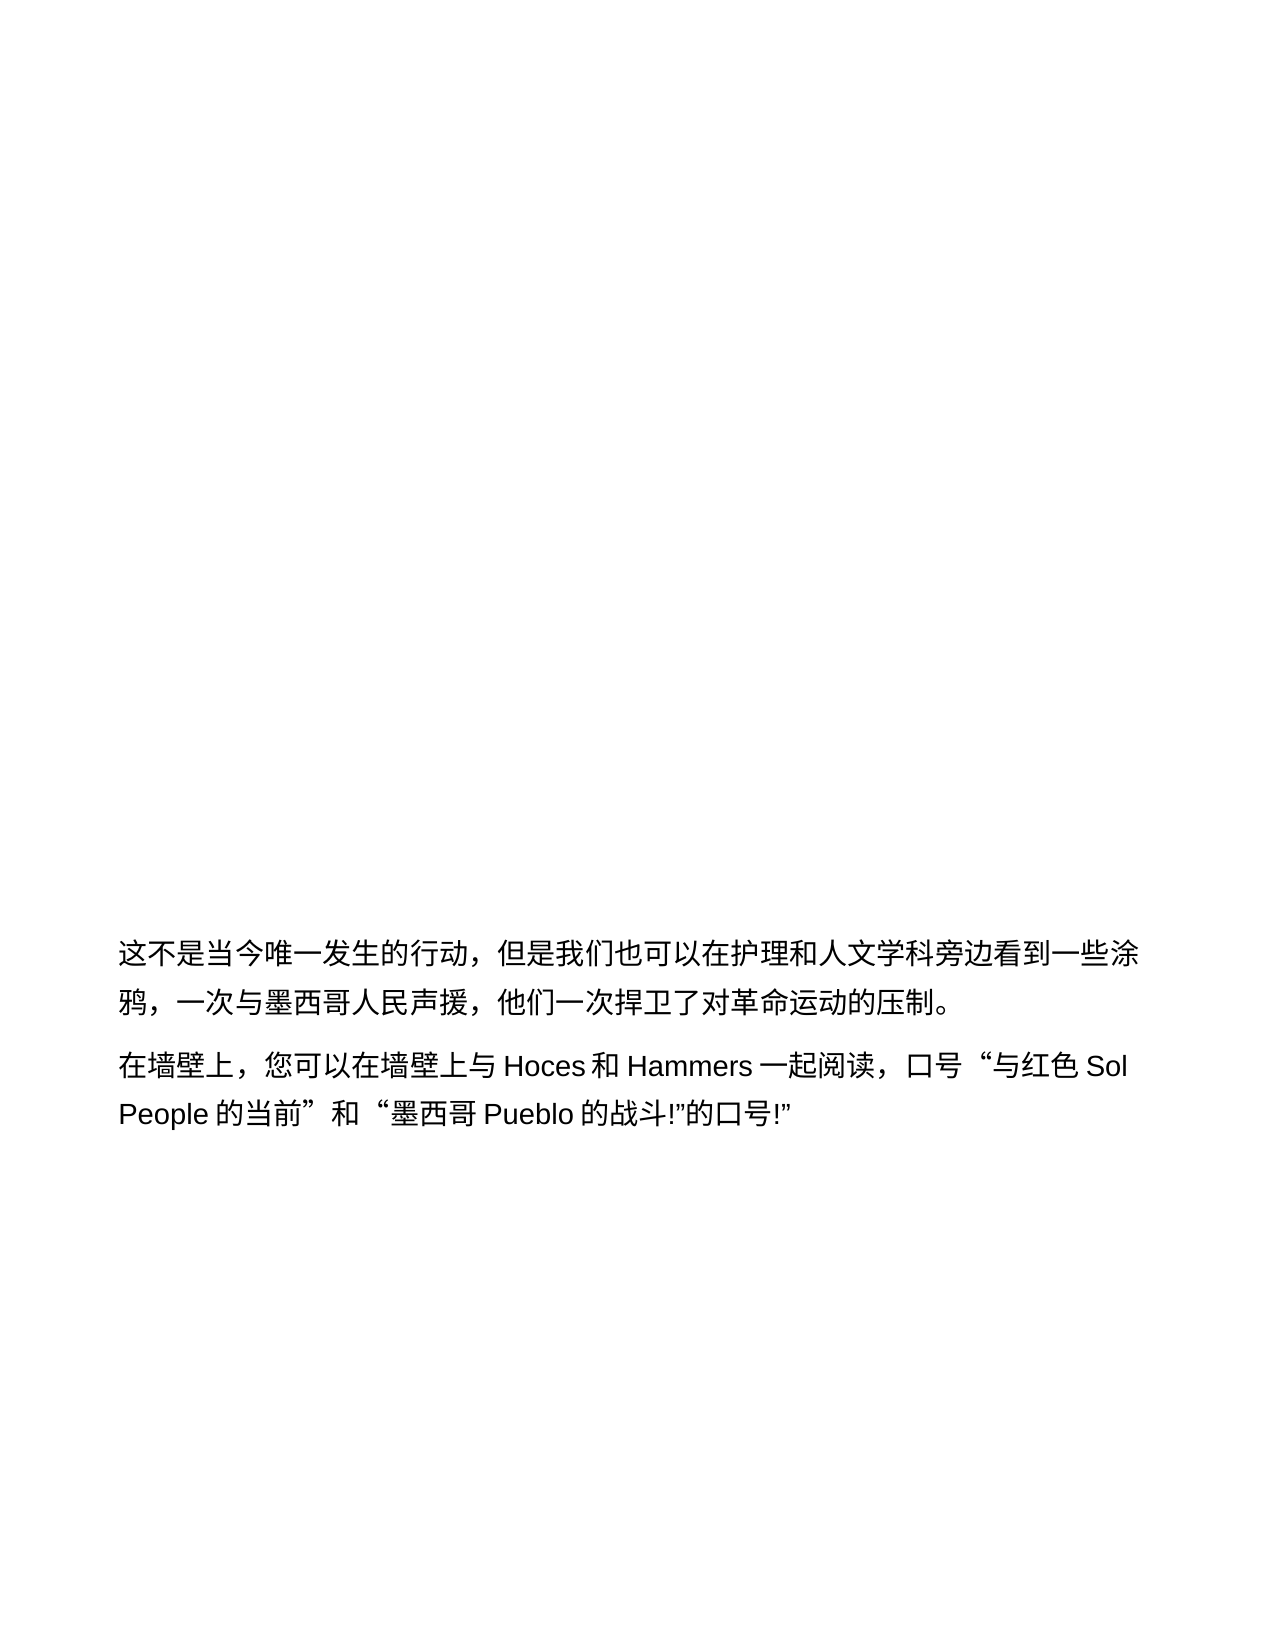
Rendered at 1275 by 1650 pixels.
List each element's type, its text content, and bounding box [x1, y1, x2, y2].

text 在墙壁上，您可以在墙壁上与Hoces和Hammers一起阅读，口号“与红色Sol People的当前”和“墨西哥Pueblo的战斗!”的口号!” [118, 1042, 1157, 1133]
text 这不是当今唯一发生的行动，但是我们也可以在护理和人文学科旁边看到一些涂鸦，一次与墨西哥人民声援，他们一次捍卫了对革命运动的压制。 [118, 118, 1157, 1021]
